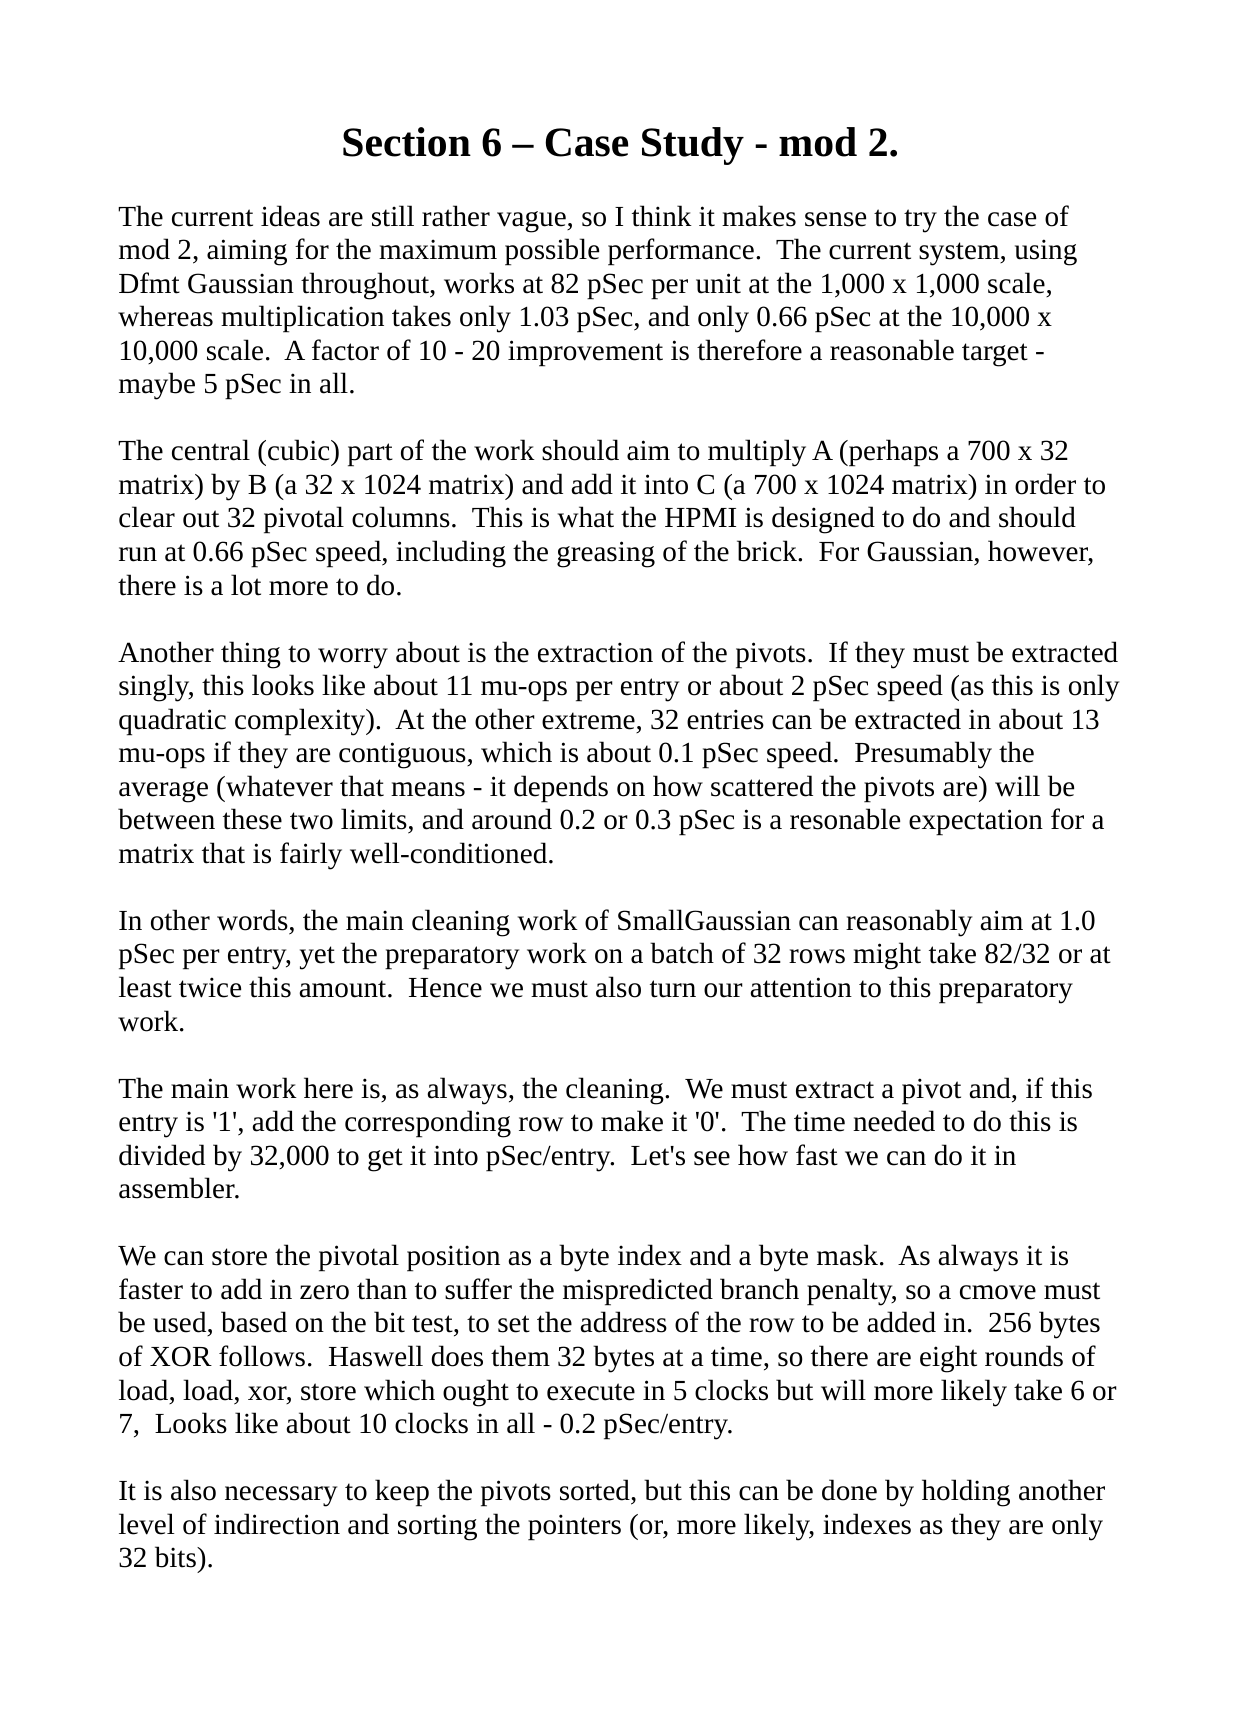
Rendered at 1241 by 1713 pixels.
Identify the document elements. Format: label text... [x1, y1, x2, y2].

text In other words, the main cleaning work of SmallGaussian can reasonably aim at 1.0 pSec per entry, yet the preparatory work on a batch of 32 rows might take 82/32 or at least twice this amount. Hence we must also turn our attention to this preparatory work. [118, 903, 1122, 1037]
text The current ideas are still rather vague, so I think it makes sense to try the case of mod 2, aiming for the maximum possible performance. The current system, using Dfmt Gaussian throughout, works at 82 pSec per unit at the 1,000 x 1,000 scale, whereas multiplication takes only 1.03 pSec, and only 0.66 pSec at the 10,000 x 10,000 scale. A factor of 10 - 20 improvement is therefore a reasonable target - maybe 5 pSec in all. [118, 199, 1122, 400]
text Section 6 – Case Study - mod 2. [118, 117, 1122, 165]
text It is also necessary to keep the pivots sorted, but this can be done by holding another level of indirection and sorting the pointers (or, more likely, indexes as they are only 32 bits). [118, 1473, 1122, 1574]
text We can store the pivotal position as a byte index and a byte mask. As always it is faster to add in zero than to suffer the mispredicted branch penalty, so a cmove must be used, based on the bit test, to set the address of the row to be added in. 256 bytes of XOR follows. Haswell does them 32 bytes at a time, so there are eight rounds of load, load, xor, store which ought to execute in 5 clocks but will more likely take 6 or 7, Looks like about 10 clocks in all - 0.2 pSec/entry. [118, 1238, 1122, 1440]
text The main work here is, as always, the cleaning. We must extract a pivot and, if this entry is '1', add the corresponding row to make it '0'. The time needed to do this is divided by 32,000 to get it into pSec/entry. Let's see how fast we can do it in assembler. [118, 1071, 1122, 1205]
text Another thing to worry about is the extraction of the pivots. If they must be extracted singly, this looks like about 11 mu-ops per entry or about 2 pSec speed (as this is only quadratic complexity). At the other extreme, 32 entries can be extracted in about 13 mu-ops if they are contiguous, which is about 0.1 pSec speed. Presumably the average (whatever that means - it depends on how scattered the pivots are) will be between these two limits, and around 0.2 or 0.3 pSec is a resonable expectation for a matrix that is fairly well-conditioned. [118, 635, 1122, 869]
text The central (cubic) part of the work should aim to multiply A (perhaps a 700 x 32 matrix) by B (a 32 x 1024 matrix) and add it into C (a 700 x 1024 matrix) in order to clear out 32 pivotal columns. This is what the HPMI is designed to do and should run at 0.66 pSec speed, including the greasing of the brick. For Gaussian, however, there is a lot more to do. [118, 433, 1122, 601]
